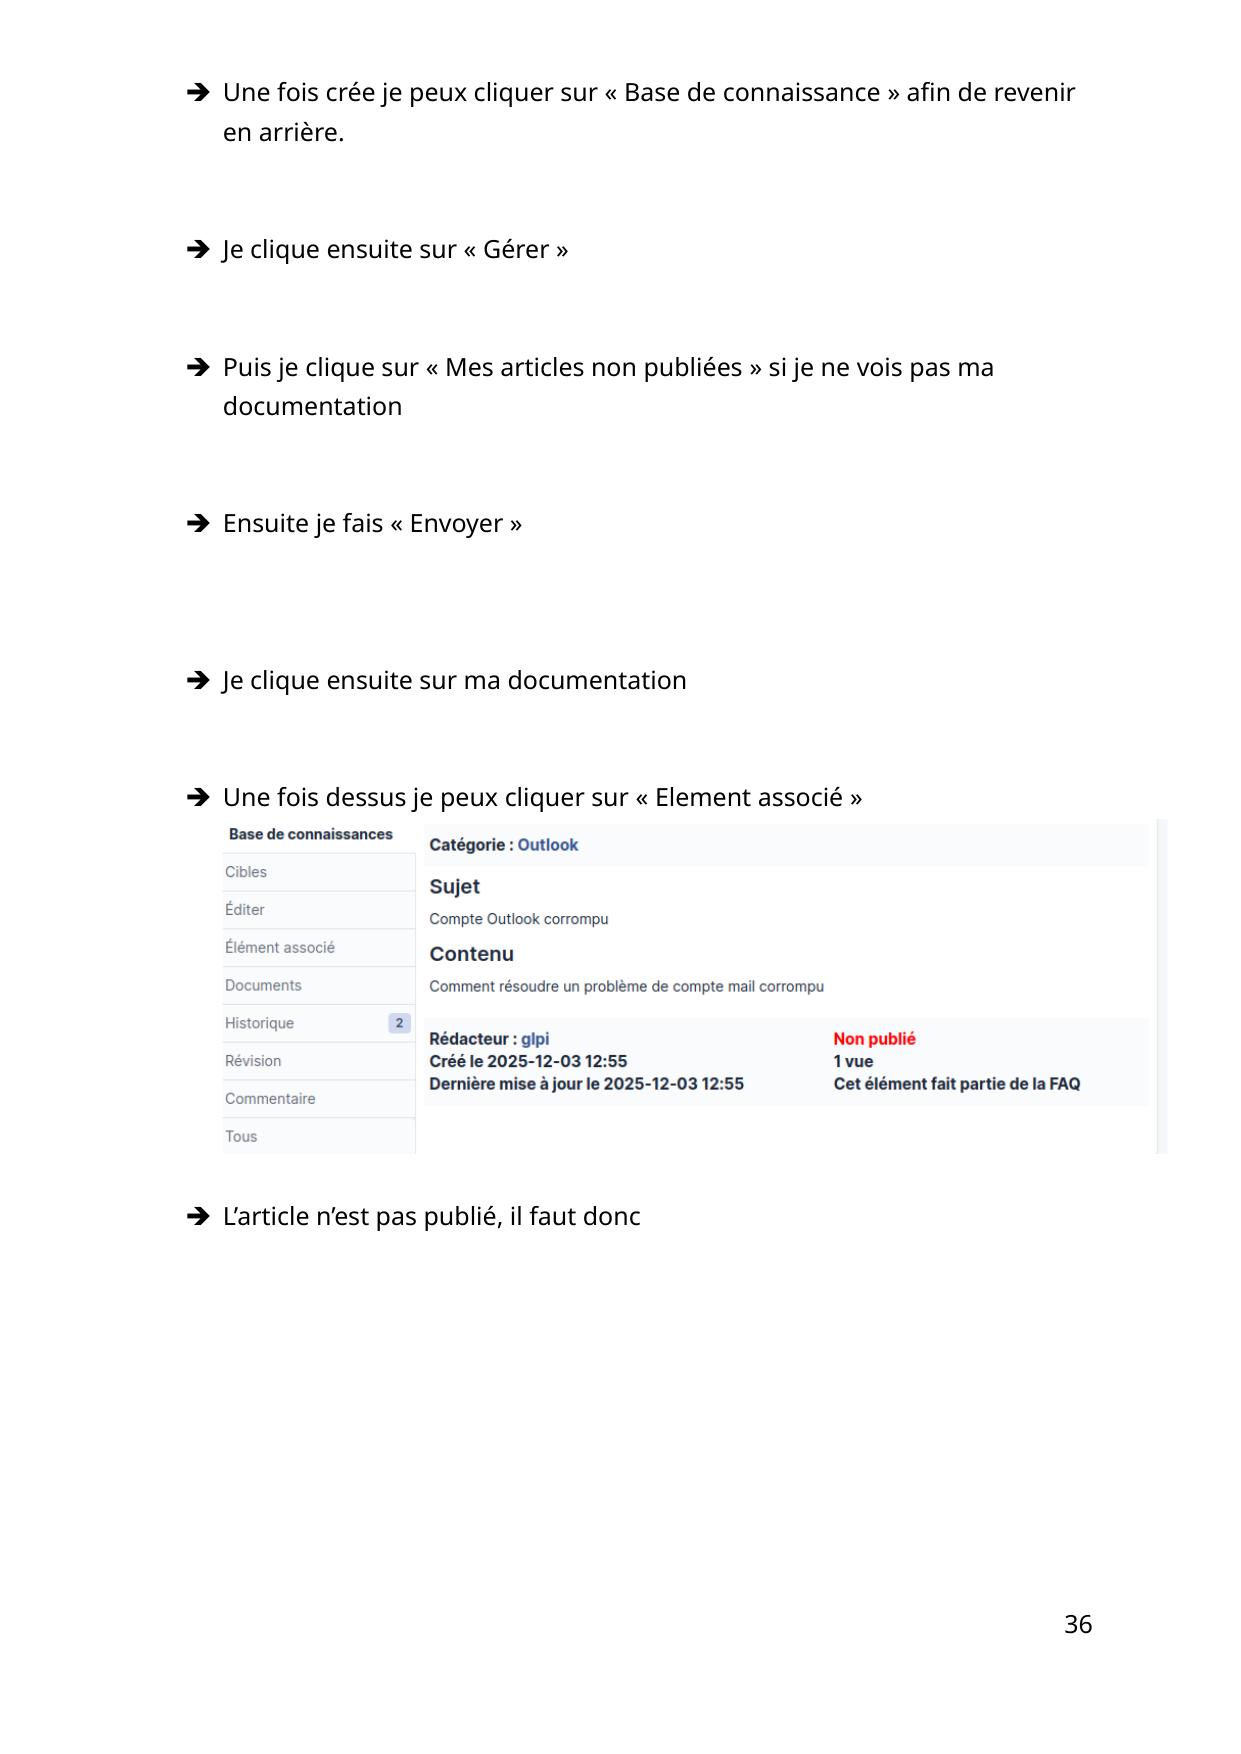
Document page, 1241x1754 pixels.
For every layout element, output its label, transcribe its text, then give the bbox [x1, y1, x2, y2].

list Ensuite je fais « Envoyer » [185, 506, 1093, 540]
list Une fois dessus je peux cliquer sur « Element associé » [185, 780, 1093, 814]
list Une fois crée je peux cliquer sur « Base de connaissance » afin de revenir en arrière. [185, 75, 1093, 148]
list L’article n’est pas publié, il faut donc [185, 1198, 1093, 1232]
list Puis je clique sur « Mes articles non publiées » si je ne vois pas ma documentation [185, 349, 1093, 422]
list Je clique ensuite sur « Gérer » [185, 232, 1093, 266]
list Je clique ensuite sur ma documentation [185, 662, 1093, 697]
